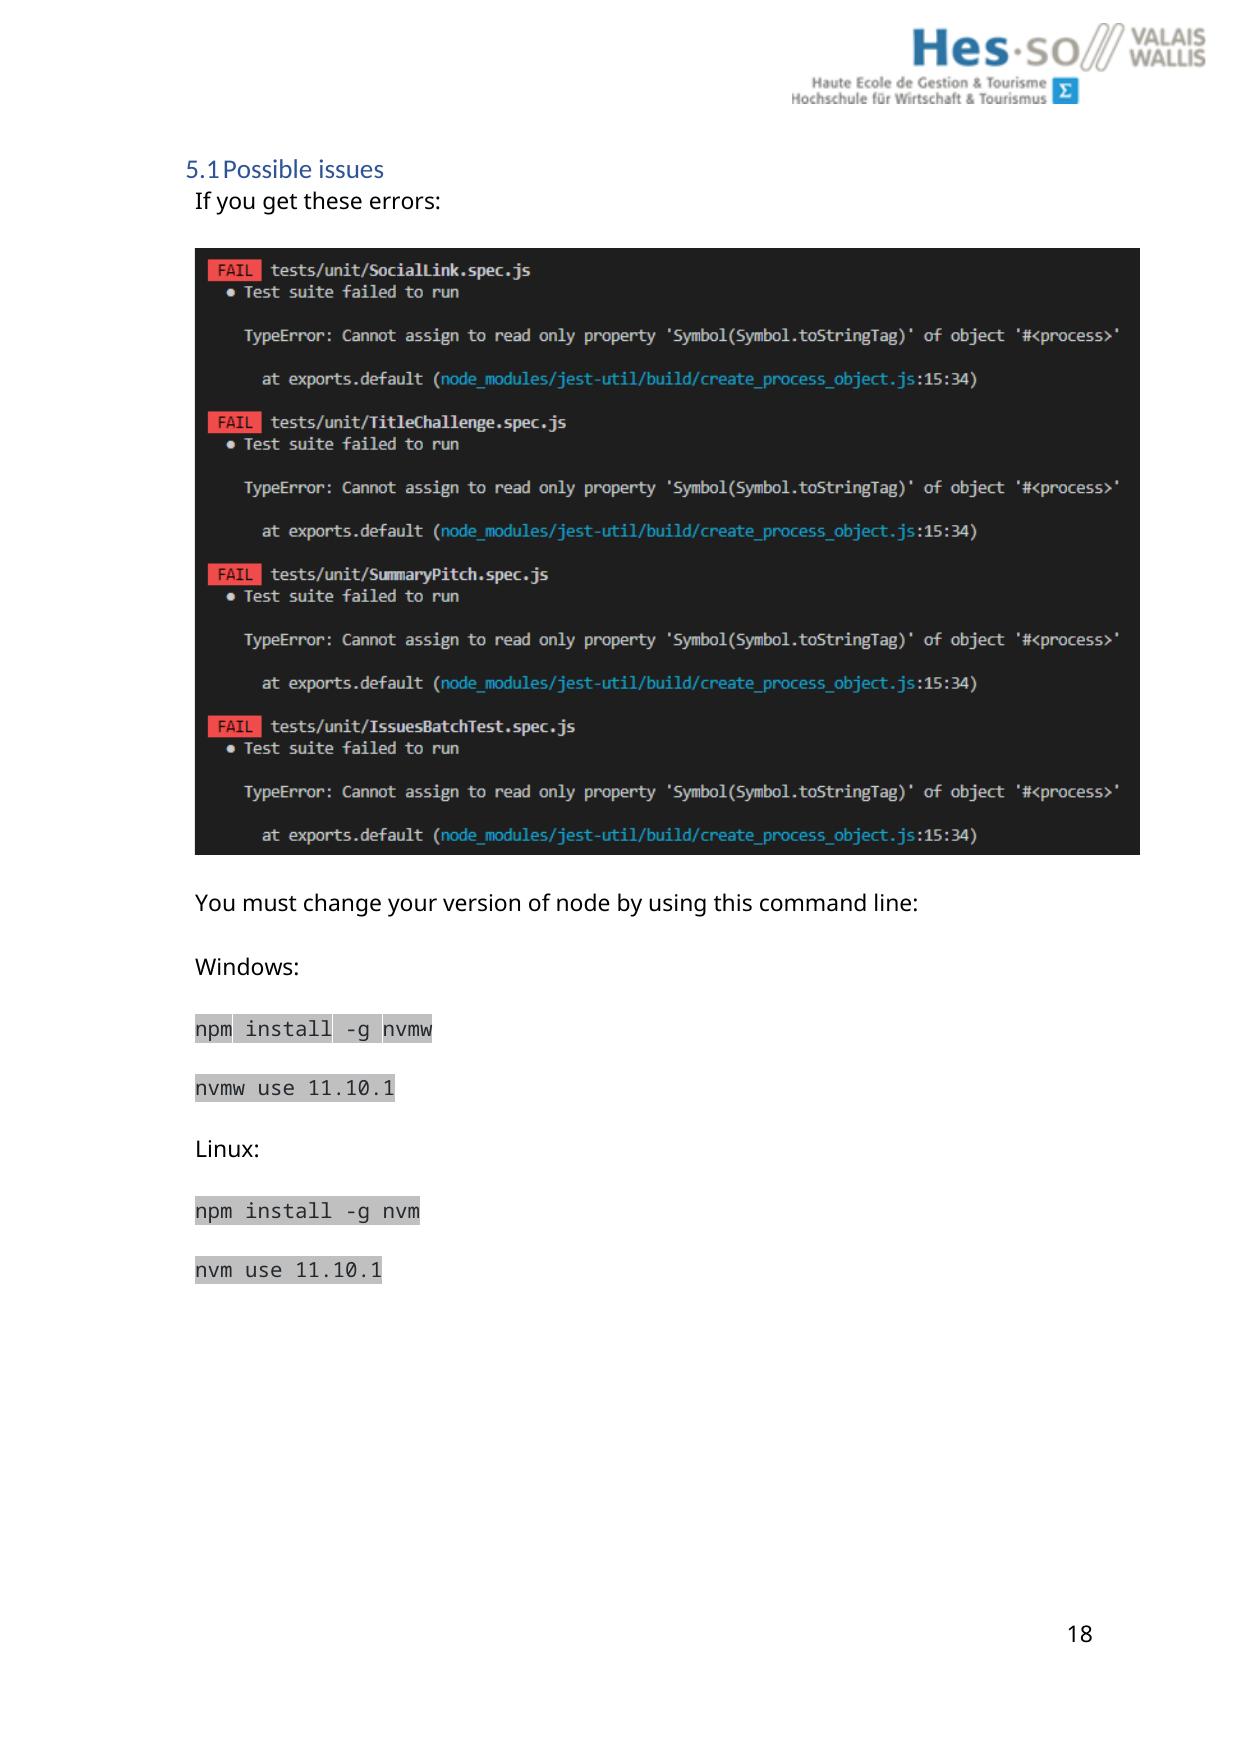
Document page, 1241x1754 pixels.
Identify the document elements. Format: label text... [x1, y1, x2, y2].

text Linux: [148, 1133, 1093, 1164]
text Windows: [148, 951, 1093, 982]
text npm install -g nvm [148, 1196, 1093, 1225]
text nvmw use 11.10.1 [148, 1073, 1093, 1102]
picture [194, 248, 1140, 855]
text If you get these errors: [148, 185, 1093, 216]
picture [792, 23, 1206, 104]
text nvm use 11.10.1 [148, 1256, 1093, 1284]
text You must change your version of node by using this command line: [148, 887, 1093, 918]
subtitle Possible issues [185, 152, 1093, 185]
text npm install -g nvmw [148, 1014, 1093, 1043]
